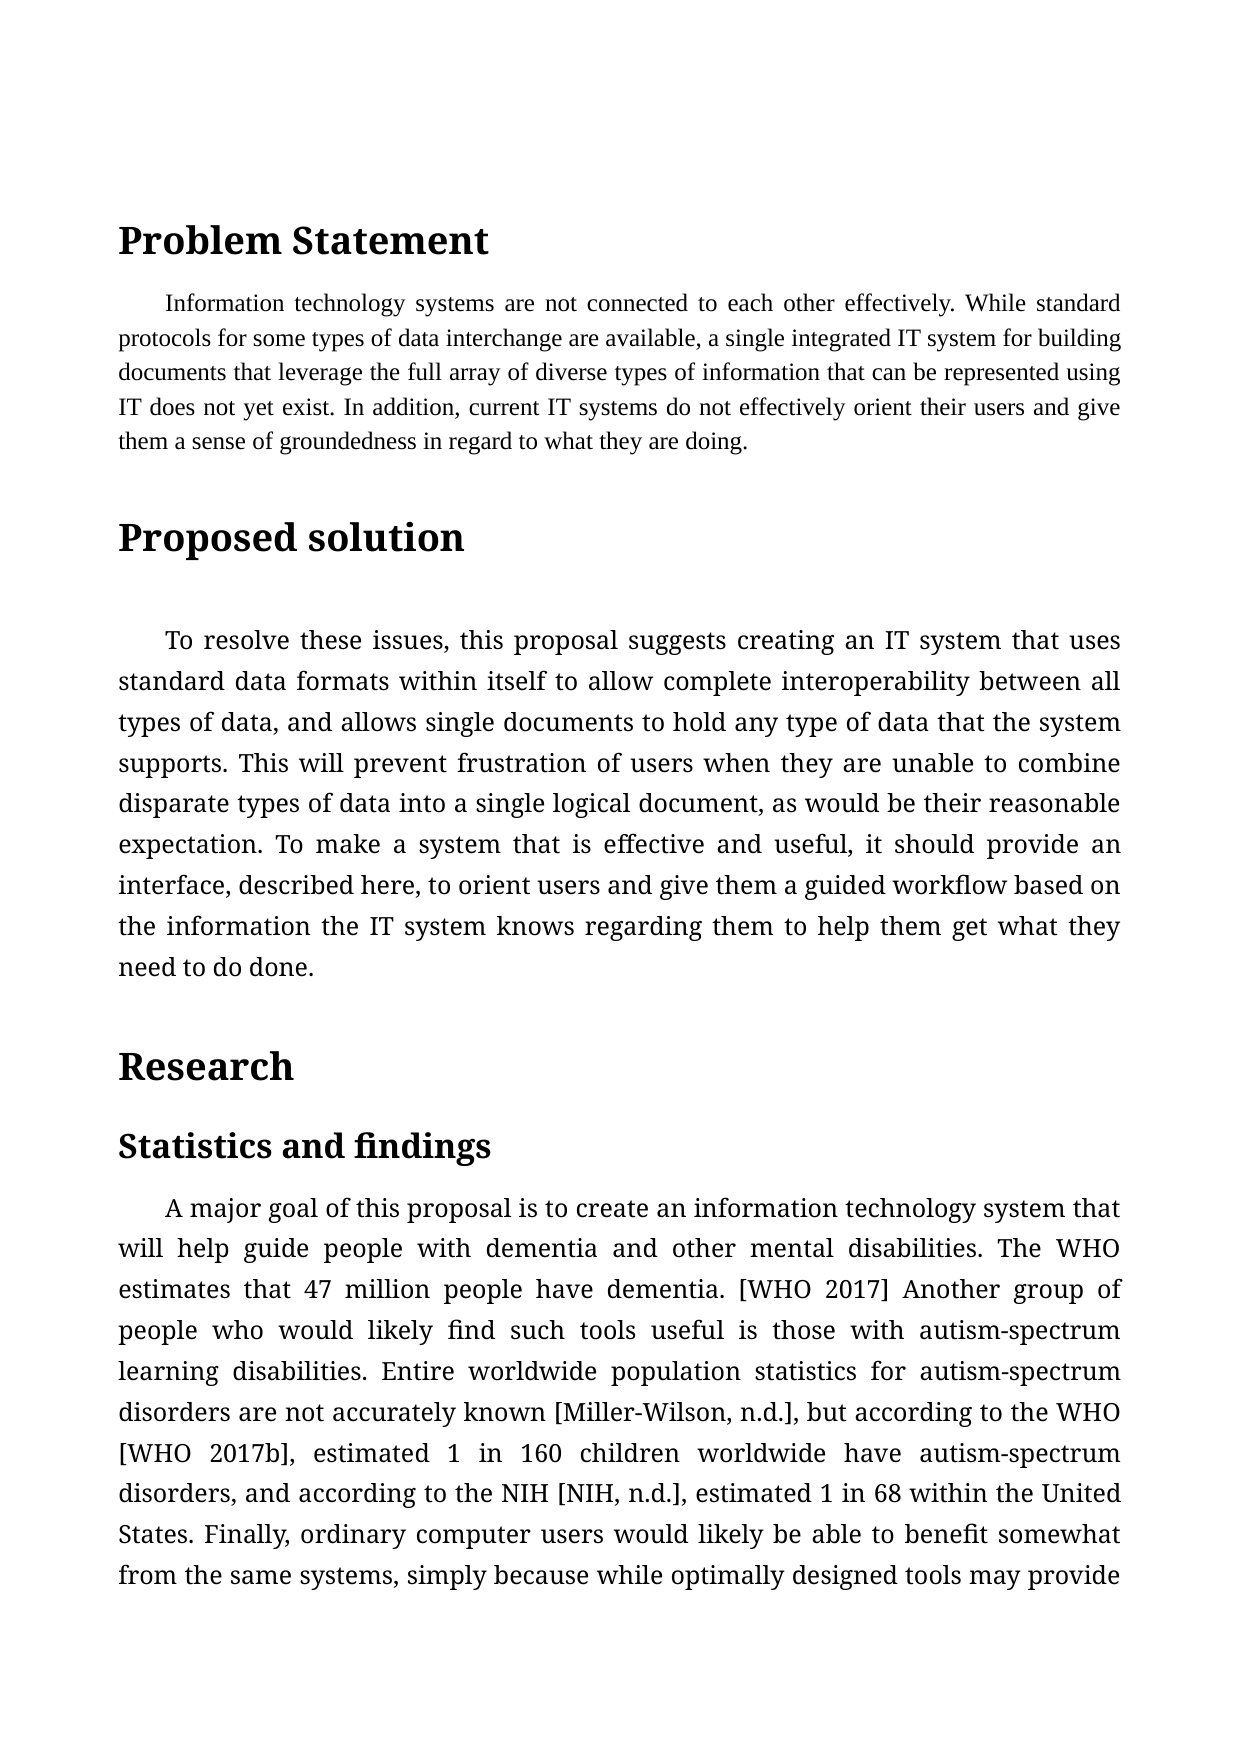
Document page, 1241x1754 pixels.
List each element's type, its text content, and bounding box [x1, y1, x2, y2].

subtitle Research [118, 1040, 1122, 1092]
subtitle Proposed solution [118, 511, 1122, 562]
text To resolve these issues, this proposal suggests creating an IT system that uses standard data formats within itself to allow complete interoperability between all types of data, and allows single documents to hold any type of data that the system supports. This will prevent frustration of users when they are unable to combine disparate types of data into a single logical document, as would be their reasonable expectation. To make a system that is effective and useful, it should provide an interface, described here, to orient users and give them a guided workflow based on the information the IT system knows regarding them to help them get what they need to do done. [118, 623, 1122, 983]
text Information technology systems are not connected to each other effectively. While standard protocols for some types of data interchange are available, a single integrated IT system for building documents that leverage the full array of diverse types of information that can be represented using IT does not yet exist. In addition, current IT systems do not effectively orient their users and give them a sense of groundedness in regard to what they are doing. [118, 288, 1122, 455]
text A major goal of this proposal is to create an information technology system that will help guide people with dementia and other mental disabilities. The WHO estimates that 47 million people have dementia. [WHO 2017] Another group of people who would likely find such tools useful is those with autism-spectrum learning disabilities. Entire worldwide population statistics for autism-spectrum disorders are not accurately known [Miller-Wilson, n.d.], but according to the WHO [WHO 2017b], estimated 1 in 160 children worldwide have autism-spectrum disorders, and according to the NIH [NIH, n.d.], estimated 1 in 68 within the United States. Finally, ordinary computer users would likely be able to benefit somewhat from the same systems, simply because while optimally designed tools may provide [118, 1190, 1122, 1592]
subtitle Problem Statement [118, 214, 1122, 266]
subtitle Statistics and findings [118, 1123, 1122, 1169]
